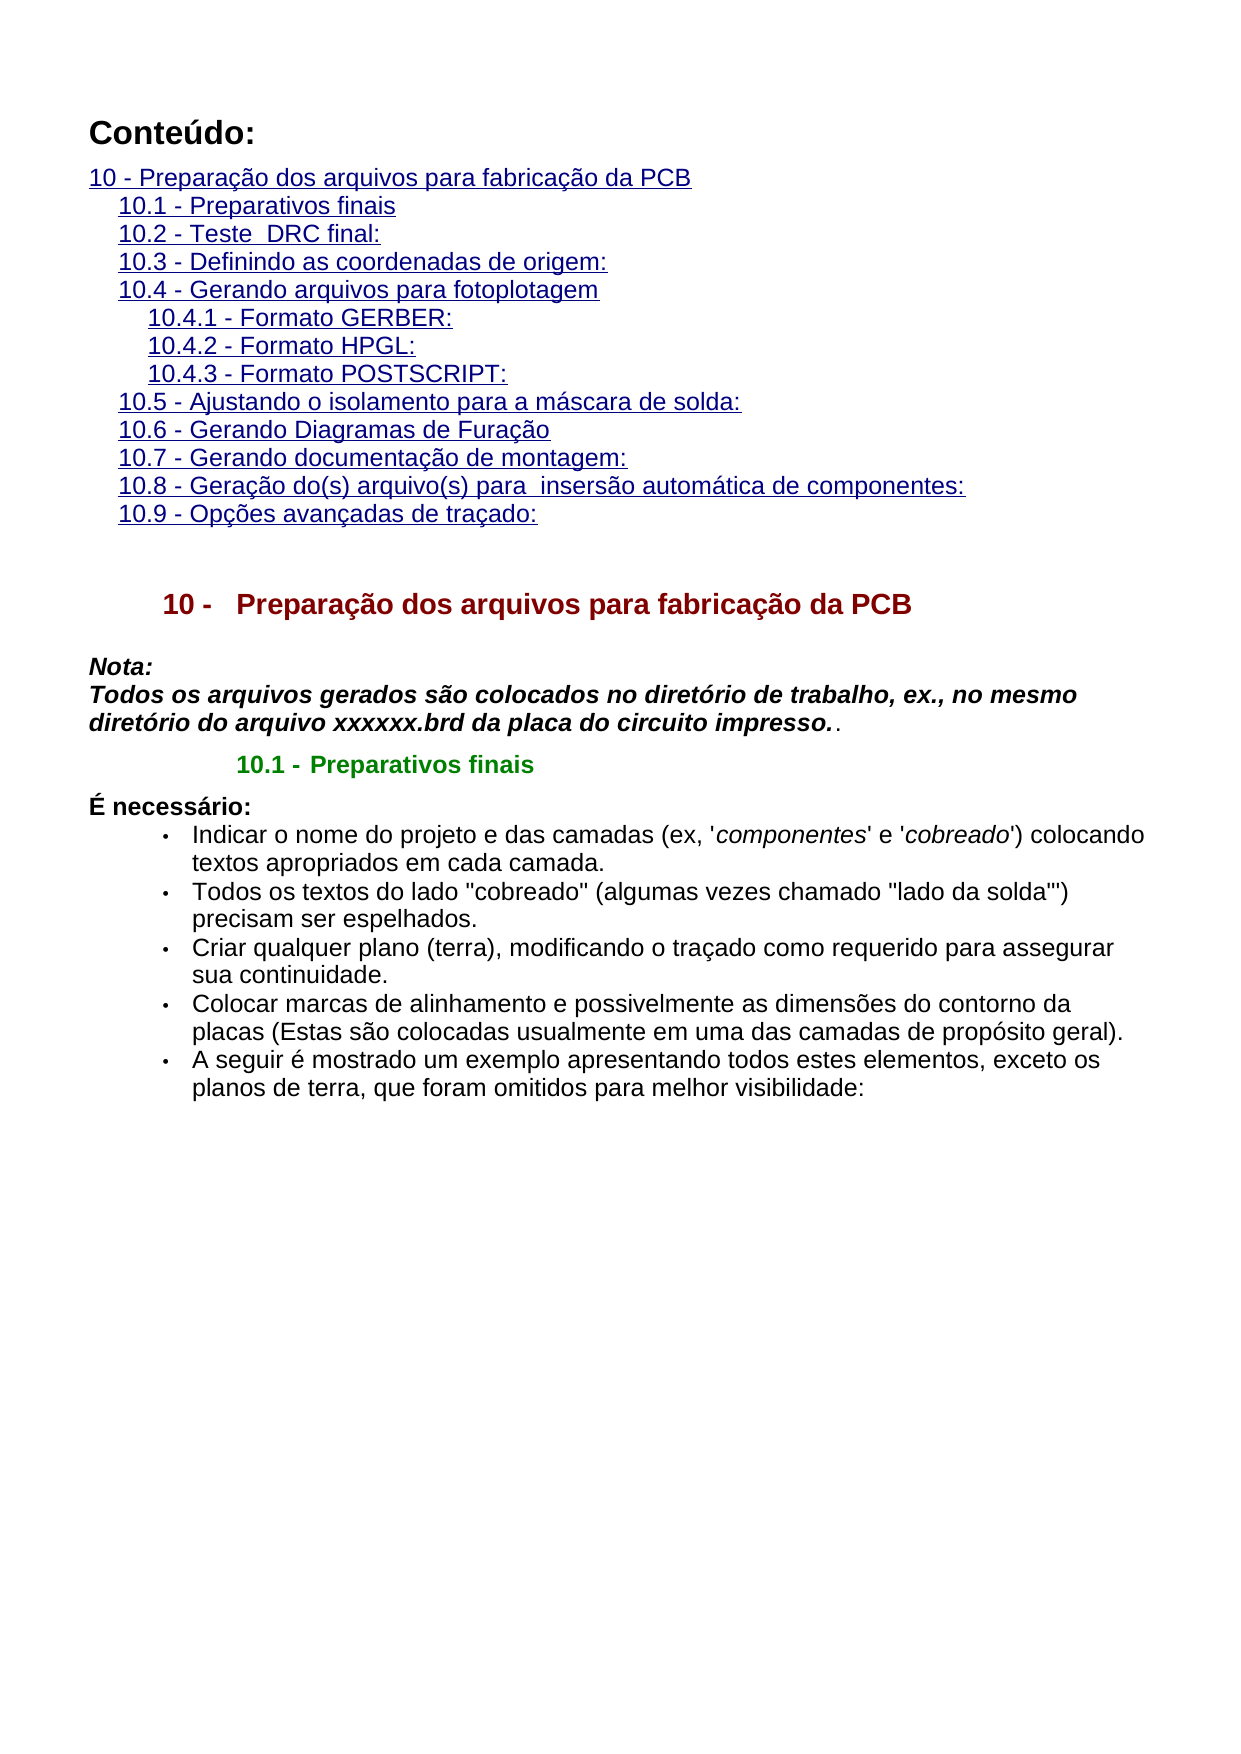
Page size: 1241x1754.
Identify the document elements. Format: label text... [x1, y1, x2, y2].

text É necessário: [88, 793, 1152, 821]
text 10.1 - Preparativos finais [118, 192, 1152, 219]
text 10.6 - Gerando Diagramas de Furação [118, 416, 1152, 444]
text Nota: [88, 653, 1152, 681]
text 10.4.3 - Formato POSTSCRIPT: [147, 360, 1152, 388]
text Todos os arquivos gerados são colocados no diretório de trabalho, ex., no mesmo diretório do arquivo xxxxxx.brd da placa do circuito impresso.. [88, 681, 1152, 737]
text 10.2 - Teste DRC final: [118, 219, 1152, 248]
subtitle Preparativos finais [162, 751, 1152, 779]
text 10.4.1 - Formato GERBER: [147, 304, 1152, 332]
list Todos os textos do lado "cobreado" (algumas vezes chamado "lado da solda"') precisam ser espelhados. [162, 877, 1152, 933]
subtitle Conteúdo: [88, 113, 1152, 151]
text 10.4 - Gerando arquivos para fotoplotagem [118, 276, 1152, 304]
text 10 - Preparação dos arquivos para fabricação da PCB [88, 163, 1152, 192]
list Colocar marcas de alinhamento e possivelmente as dimensões do contorno da placas (Estas são colocadas usualmente em uma das camadas de propósito geral). [162, 989, 1152, 1046]
text 10.5 - Ajustando o isolamento para a máscara de solda: [118, 388, 1152, 416]
subtitle Preparação dos arquivos para fabricação da PCB [88, 588, 1152, 621]
list Indicar o nome do projeto e das camadas (ex, 'componentes' e 'cobreado') colocando textos apropriados em cada camada. [162, 821, 1152, 877]
list Criar qualquer plano (terra), modificando o traçado como requerido para assegurar sua continuidade. [162, 933, 1152, 989]
text 10.3 - Definindo as coordenadas de origem: [118, 248, 1152, 276]
text 10.4.2 - Formato HPGL: [147, 332, 1152, 360]
text 10.7 - Gerando documentação de montagem: [118, 444, 1152, 472]
text 10.8 - Geração do(s) arquivo(s) para insersão automática de componentes: [118, 472, 1152, 500]
list A seguir é mostrado um exemplo apresentando todos estes elementos, exceto os planos de terra, que foram omitidos para melhor visibilidade: [162, 1046, 1152, 1102]
text 10.9 - Opções avançadas de traçado: [118, 500, 1152, 528]
